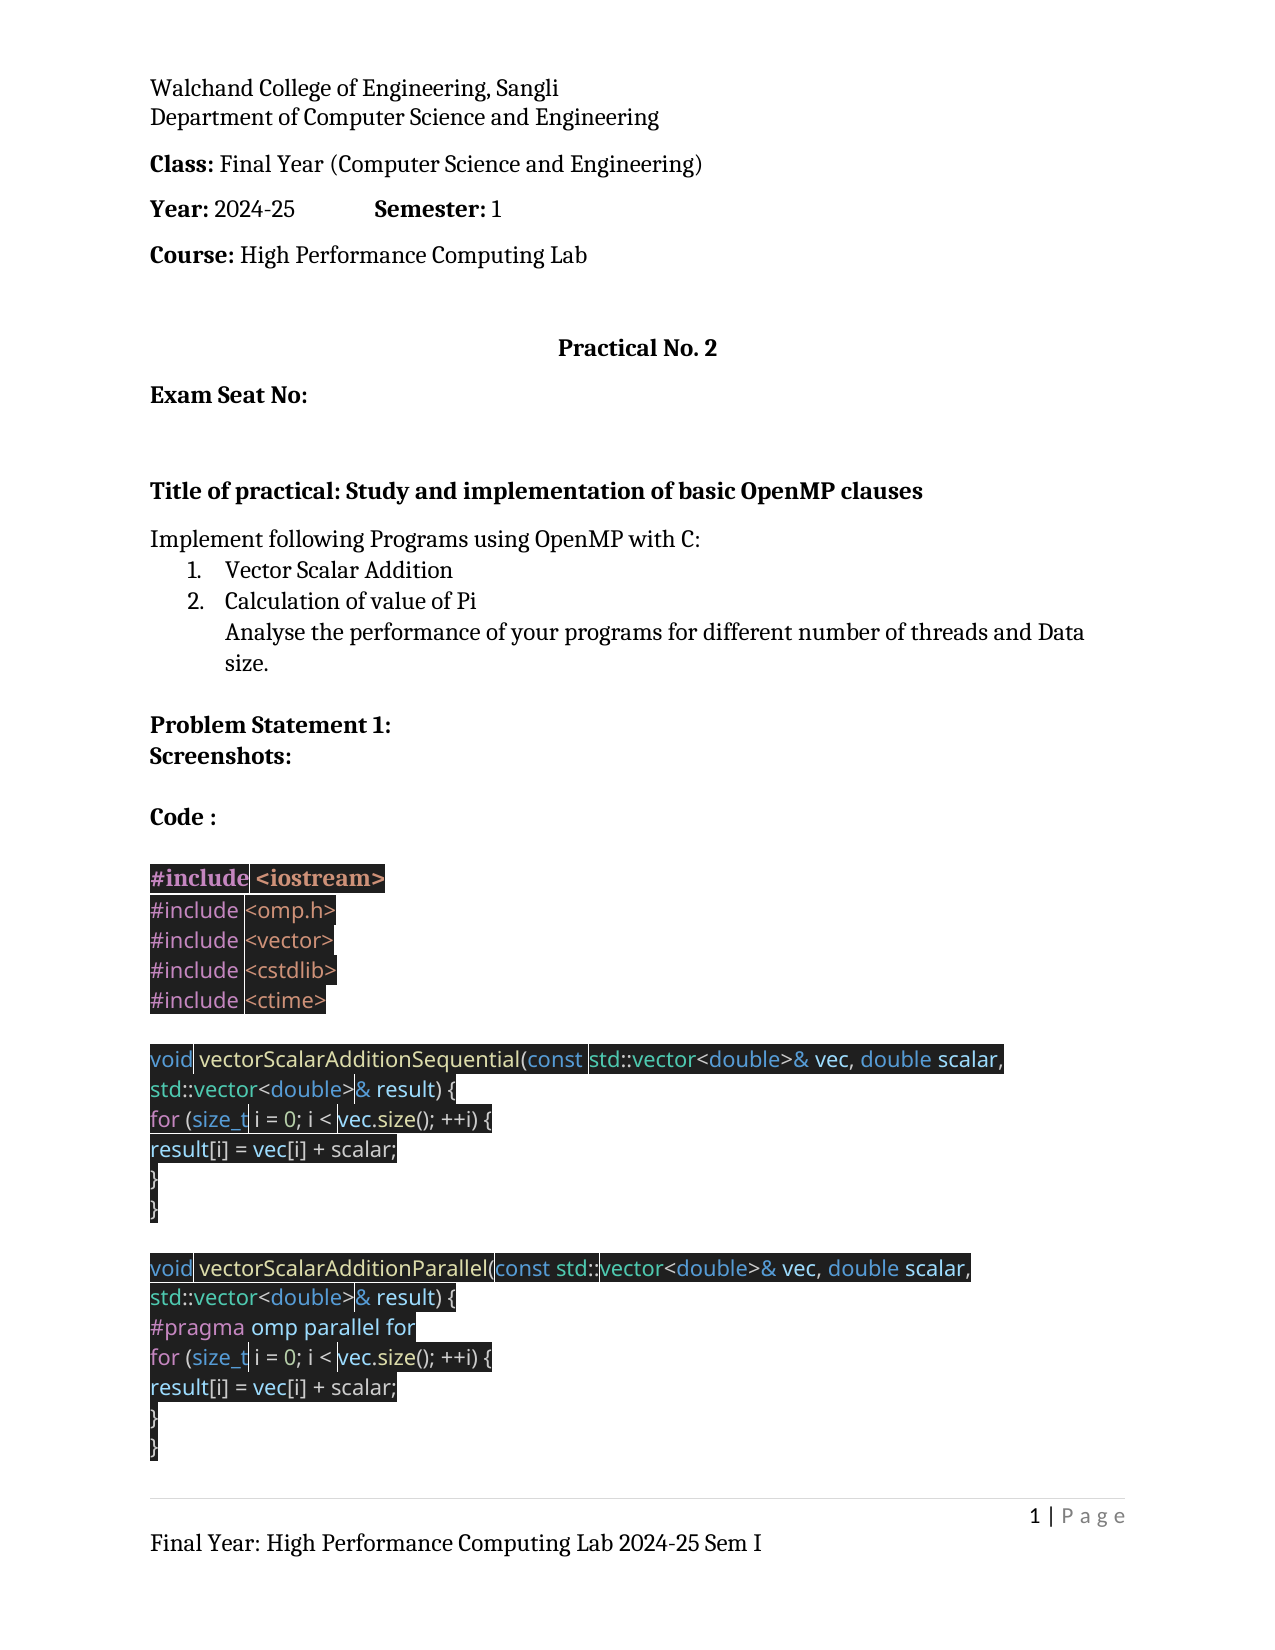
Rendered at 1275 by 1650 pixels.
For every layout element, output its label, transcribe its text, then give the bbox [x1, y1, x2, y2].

text Implement following Programs using OpenMP with C: [150, 524, 1125, 553]
text } [150, 1163, 1125, 1193]
text void vectorScalarAdditionSequential(const std::vector<double>& vec, double scalar, std::vector<double>& result) { [150, 1044, 1125, 1104]
text #pragma omp parallel for [150, 1312, 1125, 1342]
text result[i] = vec[i] + scalar; [150, 1372, 1125, 1402]
text } [150, 1193, 1125, 1223]
text Exam Seat No: [150, 381, 1125, 410]
text #include <omp.h> [150, 895, 1125, 925]
text for (size_t i = 0; i < vec.size(); ++i) { [150, 1104, 1125, 1133]
list Calculation of value of Pi [187, 587, 1125, 615]
text Class: Final Year (Computer Science and Engineering) [150, 150, 1125, 179]
text #include <cstdlib> [150, 955, 1125, 985]
text Course: High Performance Computing Lab [150, 241, 1125, 269]
text } [150, 1402, 1125, 1431]
text Year: 2024-25 Semester: 1 [150, 195, 1125, 224]
text Title of practical: Study and implementation of basic OpenMP clauses [150, 477, 1125, 506]
text #include <ctime> [150, 985, 1125, 1014]
text void vectorScalarAdditionParallel(const std::vector<double>& vec, double scalar, std::vector<double>& result) { [150, 1253, 1125, 1312]
text } [150, 1431, 1125, 1461]
text Screenshots: [150, 742, 1125, 771]
text #include <iostream> [150, 864, 1125, 893]
text #include <vector> [150, 925, 1125, 955]
text Code : [150, 803, 1125, 832]
text for (size_t i = 0; i < vec.size(); ++i) { [150, 1342, 1125, 1372]
list Vector Scalar Addition [187, 556, 1125, 584]
text Practical No. 2 [150, 334, 1125, 362]
text result[i] = vec[i] + scalar; [150, 1133, 1125, 1163]
list Analyse the performance of your programs for different number of threads and Data size. [225, 618, 1125, 677]
text Problem Statement 1: [150, 711, 1125, 739]
